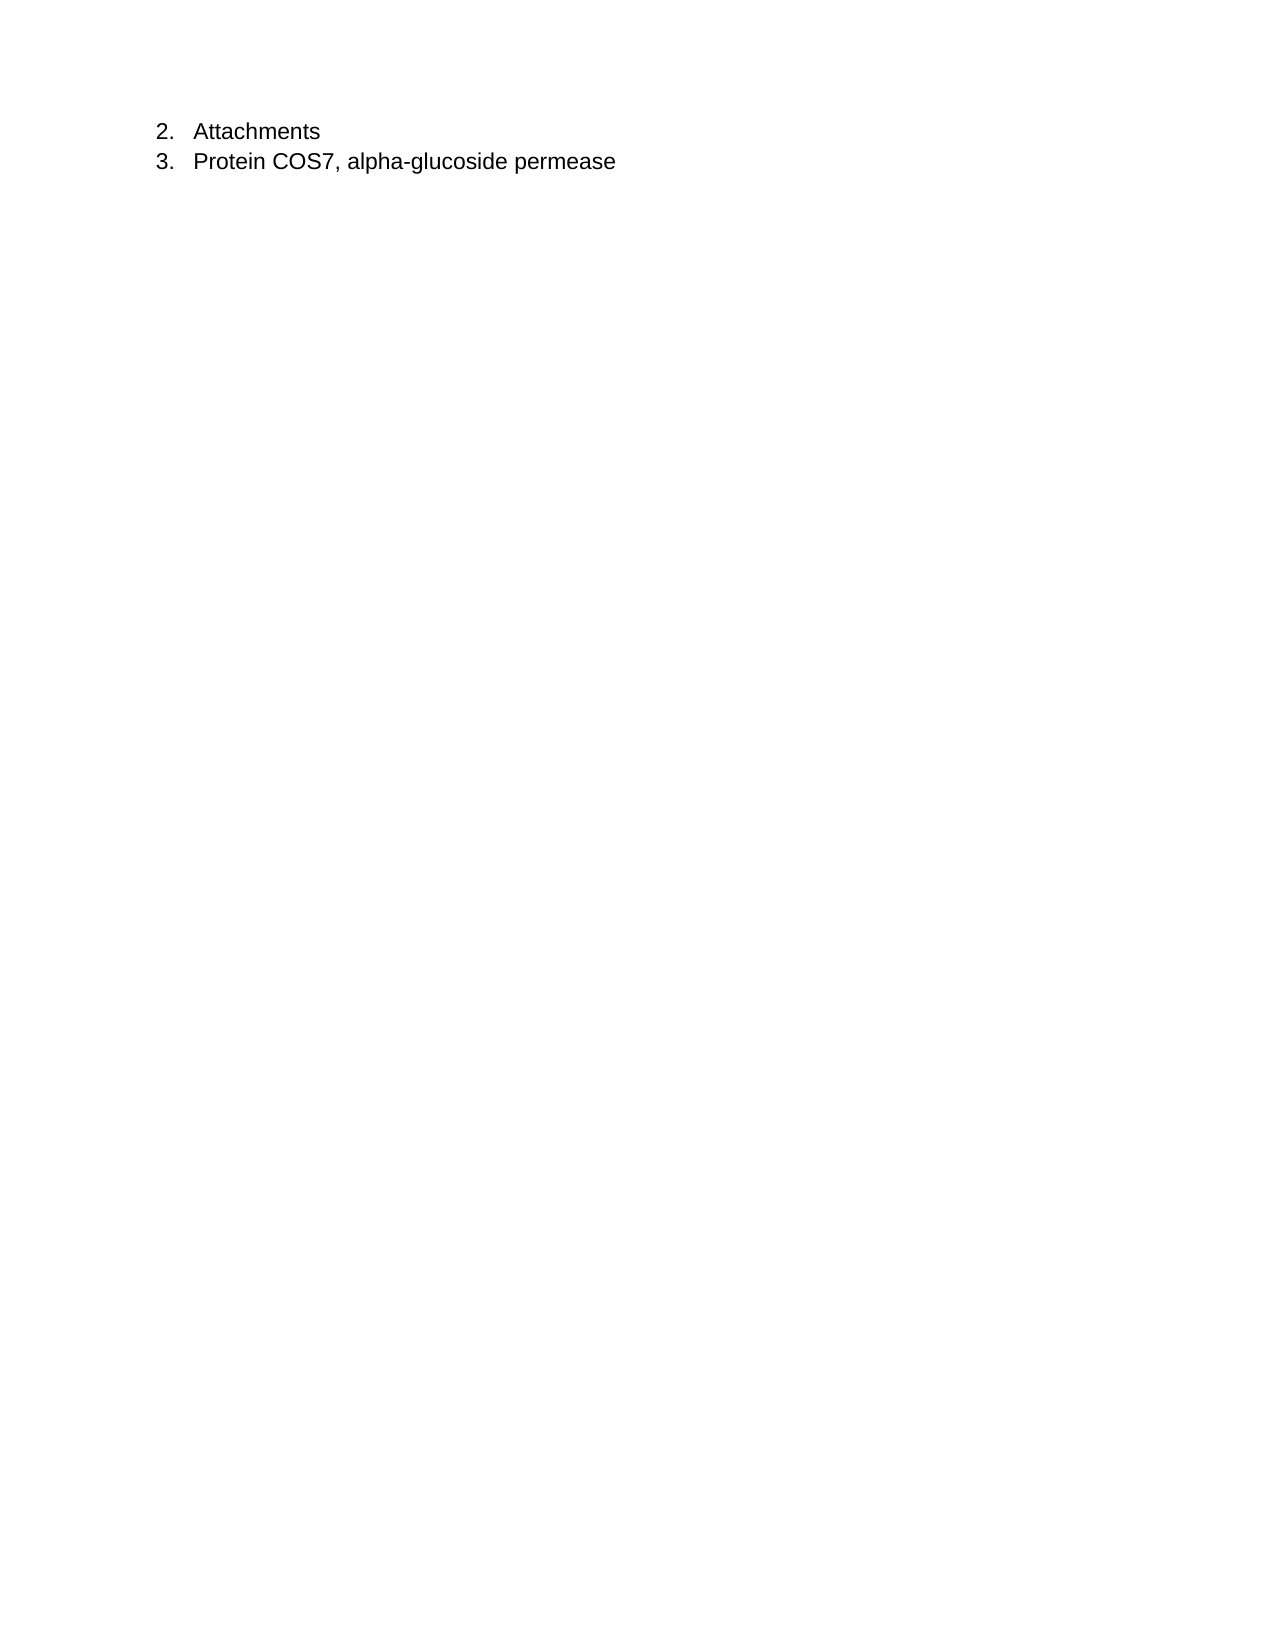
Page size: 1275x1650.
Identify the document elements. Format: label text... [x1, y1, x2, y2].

list Attachments [156, 118, 1157, 144]
list Protein COS7, alpha-glucoside permease [156, 148, 1157, 175]
